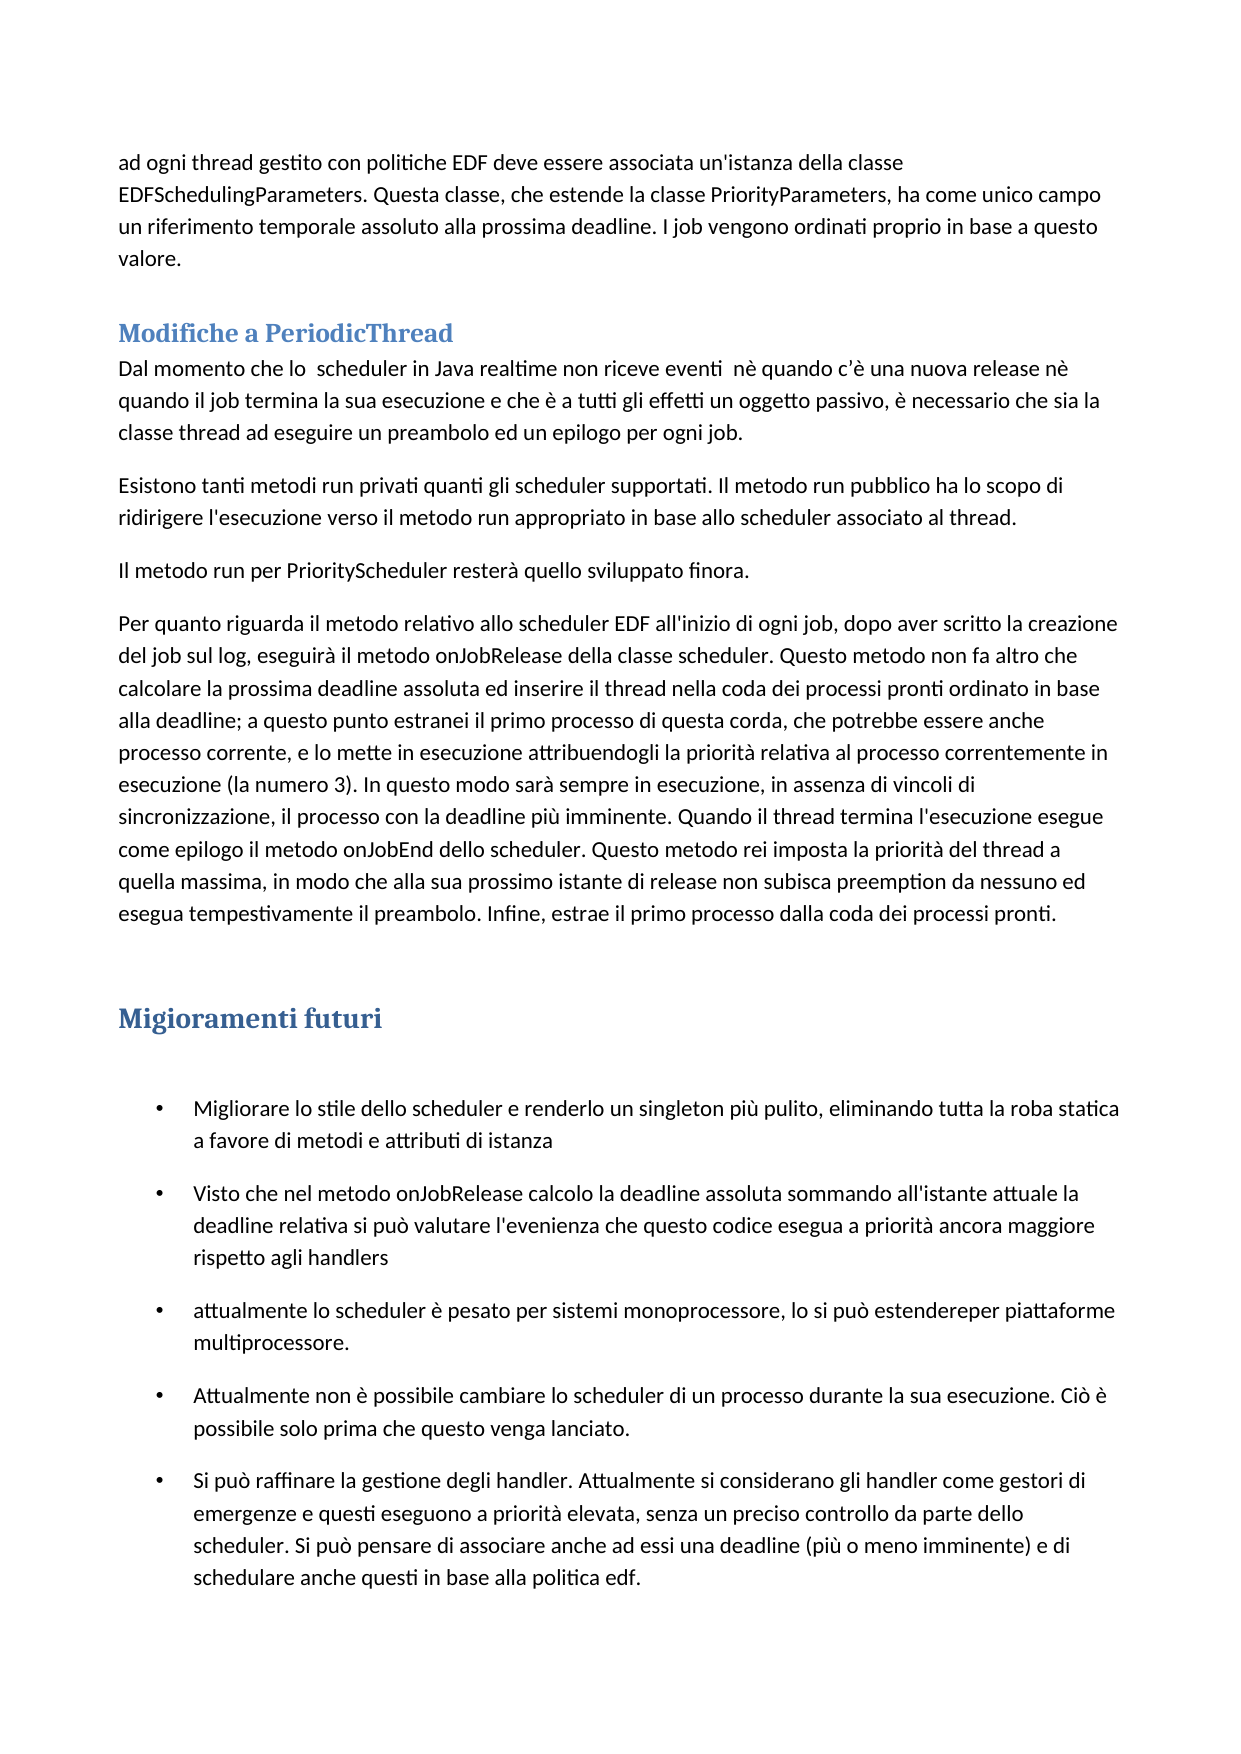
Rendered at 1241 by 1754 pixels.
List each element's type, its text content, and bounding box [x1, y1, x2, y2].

text Esistono tanti metodi run privati quanti gli scheduler supportati. Il metodo run pubblico ha lo scopo di ridirigere l'esecuzione verso il metodo run appropriato in base allo scheduler associato al thread. [118, 471, 1122, 531]
text Per quanto riguarda il metodo relativo allo scheduler EDF all'inizio di ogni job, dopo aver scritto la creazione del job sul log, eseguirà il metodo onJobRelease della classe scheduler. Questo metodo non fa altro che calcolare la prossima deadline assoluta ed inserire il thread nella coda dei processi pronti ordinato in base alla deadline; a questo punto estranei il primo processo di questa corda, che potrebbe essere anche processo corrente, e lo mette in esecuzione attribuendogli la priorità relativa al processo correntemente in esecuzione (la numero 3). In questo modo sarà sempre in esecuzione, in assenza di vincoli di sincronizzazione, il processo con la deadline più imminente. Quando il thread termina l'esecuzione esegue come epilogo il metodo onJobEnd dello scheduler. Questo metodo rei imposta la priorità del thread a quella massima, in modo che alla sua prossimo istante di release non subisca preemption da nessuno ed esegua tempestivamente il preambolo. Infine, estrae il primo processo dalla coda dei processi pronti. [118, 609, 1122, 927]
text Il metodo run per PriorityScheduler resterà quello sviluppato finora. [118, 556, 1122, 584]
text ad ogni thread gestito con politiche EDF deve essere associata un'istanza della classe EDFSchedulingParameters. Questa classe, che estende la classe PriorityParameters, ha come unico campo un riferimento temporale assoluto alla prossima deadline. I job vengono ordinati proprio in base a questo valore. [118, 148, 1122, 272]
text Dal momento che lo scheduler in Java realtime non riceve eventi nè quando c’è una nuova release nè quando il job termina la sua esecuzione e che è a tutti gli effetti un oggetto passivo, è necessario che sia la classe thread ad eseguire un preambolo ed un epilogo per ogni job. [118, 354, 1122, 446]
list attualmente lo scheduler è pesato per sistemi monoprocessore, lo si può estendereper piattaforme multiprocessore. [156, 1296, 1122, 1356]
subtitle Modifiche a PeriodicThread [118, 318, 1122, 349]
list Visto che nel metodo onJobRelease calcolo la deadline assoluta sommando all'istante attuale la deadline relativa si può valutare l'evenienza che questo codice esegua a priorità ancora maggiore rispetto agli handlers [156, 1179, 1122, 1271]
subtitle Migioramenti futuri [118, 1002, 1122, 1036]
list Migliorare lo stile dello scheduler e renderlo un singleton più pulito, eliminando tutta la roba statica a favore di metodi e attributi di istanza [156, 1094, 1122, 1154]
list Si può raffinare la gestione degli handler. Attualmente si considerano gli handler come gestori di emergenze e questi eseguono a priorità elevata, senza un preciso controllo da parte dello scheduler. Si può pensare di associare anche ad essi una deadline (più o meno imminente) e di schedulare anche questi in base alla politica edf. [156, 1467, 1122, 1591]
list Attualmente non è possibile cambiare lo scheduler di un processo durante la sua esecuzione. Ciò è possibile solo prima che questo venga lanciato. [156, 1381, 1122, 1442]
